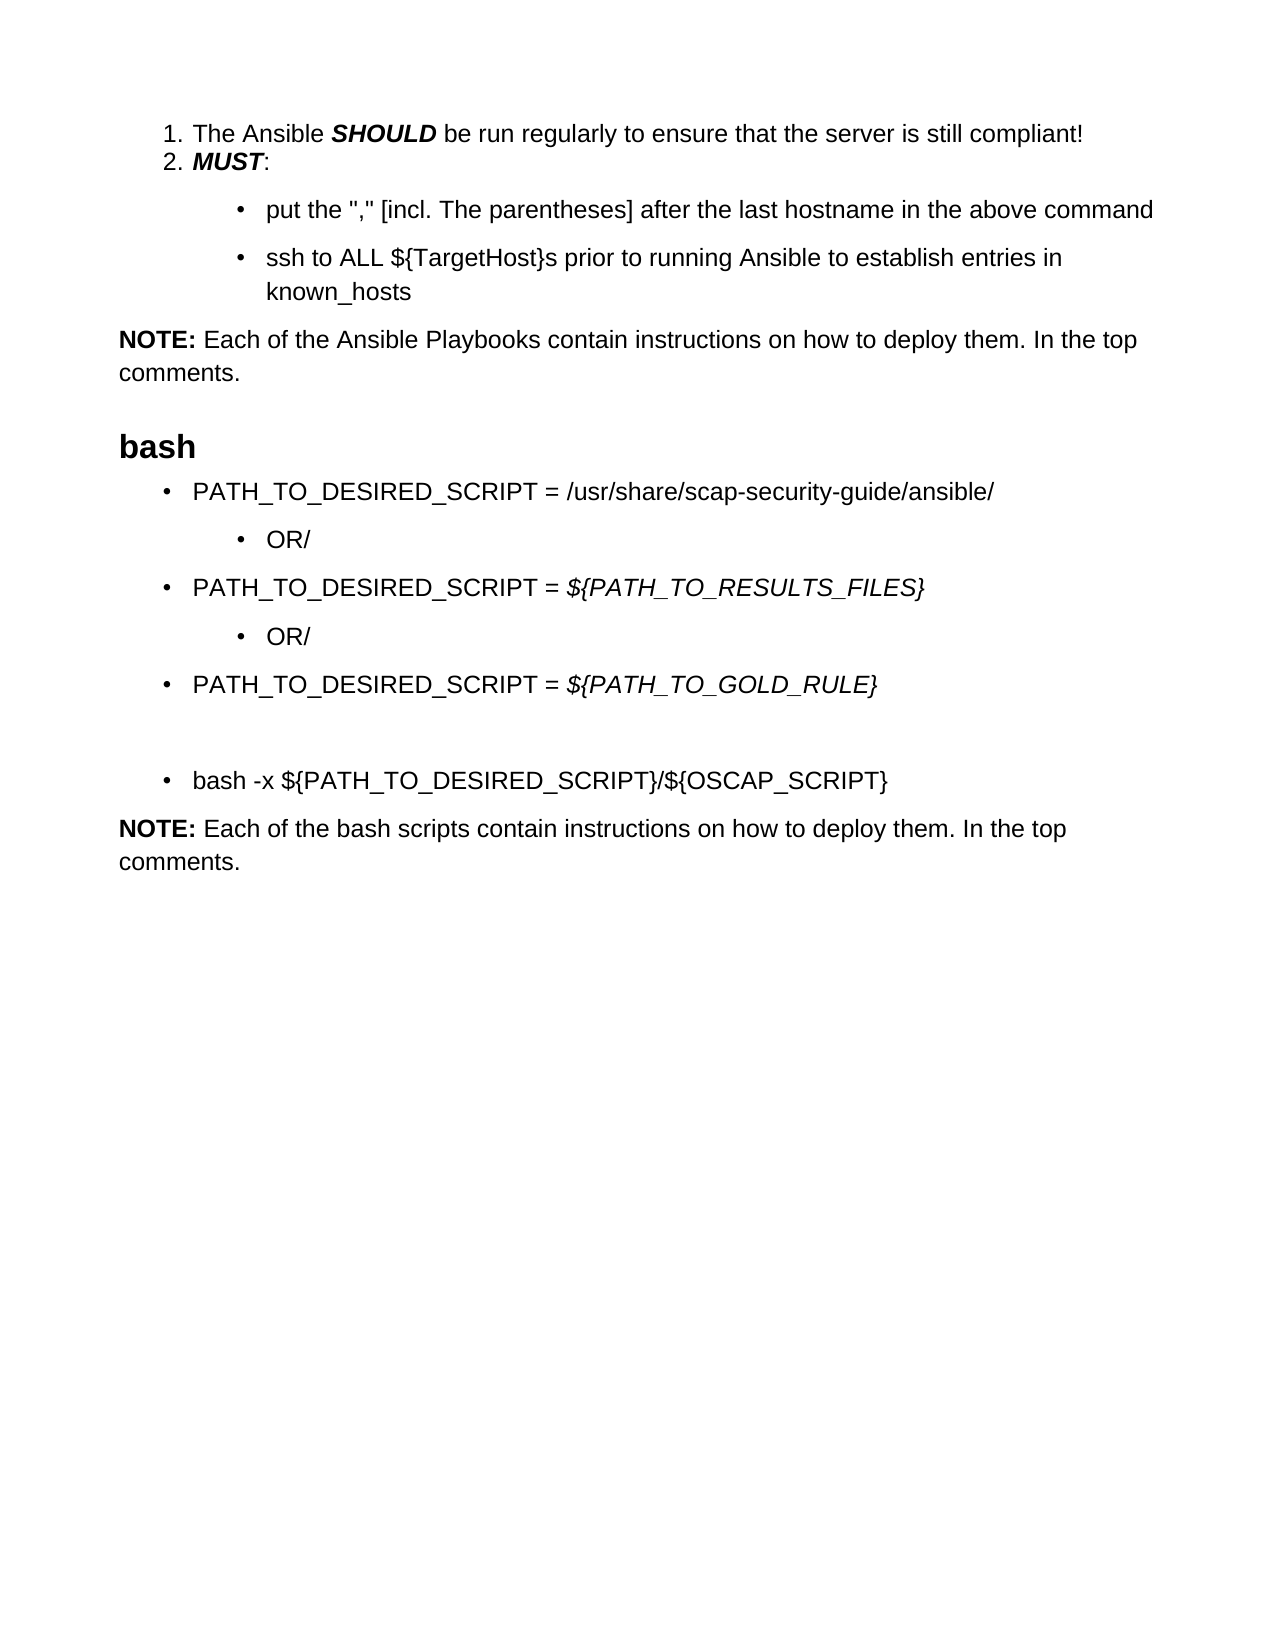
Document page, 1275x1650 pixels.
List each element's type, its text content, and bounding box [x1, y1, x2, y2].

list MUST: [163, 147, 1156, 176]
list PATH_TO_DESIRED_SCRIPT = ${PATH_TO_RESULTS_FILES} [163, 573, 1156, 602]
text NOTE: Each of the Ansible Playbooks contain instructions on how to deploy them. In the top comments. [118, 324, 1156, 386]
list The Ansible SHOULD be run regularly to ensure that the server is still compliant! [163, 118, 1156, 147]
list PATH_TO_DESIRED_SCRIPT = /usr/share/scap-security-guide/ansible/ [163, 477, 1156, 506]
list OR/ [237, 621, 1156, 650]
list OR/ [237, 525, 1156, 554]
list bash -x ${PATH_TO_DESIRED_SCRIPT}/${OSCAP_SCRIPT} [163, 766, 1156, 794]
subtitle bash [118, 427, 1156, 465]
list PATH_TO_DESIRED_SCRIPT = ${PATH_TO_GOLD_RULE} [163, 669, 1156, 698]
list put the "," [incl. The parentheses] after the last hostname in the above command [236, 195, 1156, 224]
list ssh to ALL ${TargetHost}s prior to running Ansible to establish entries in known_hosts [236, 243, 1156, 305]
text NOTE: Each of the bash scripts contain instructions on how to deploy them. In the top comments. [118, 814, 1156, 876]
